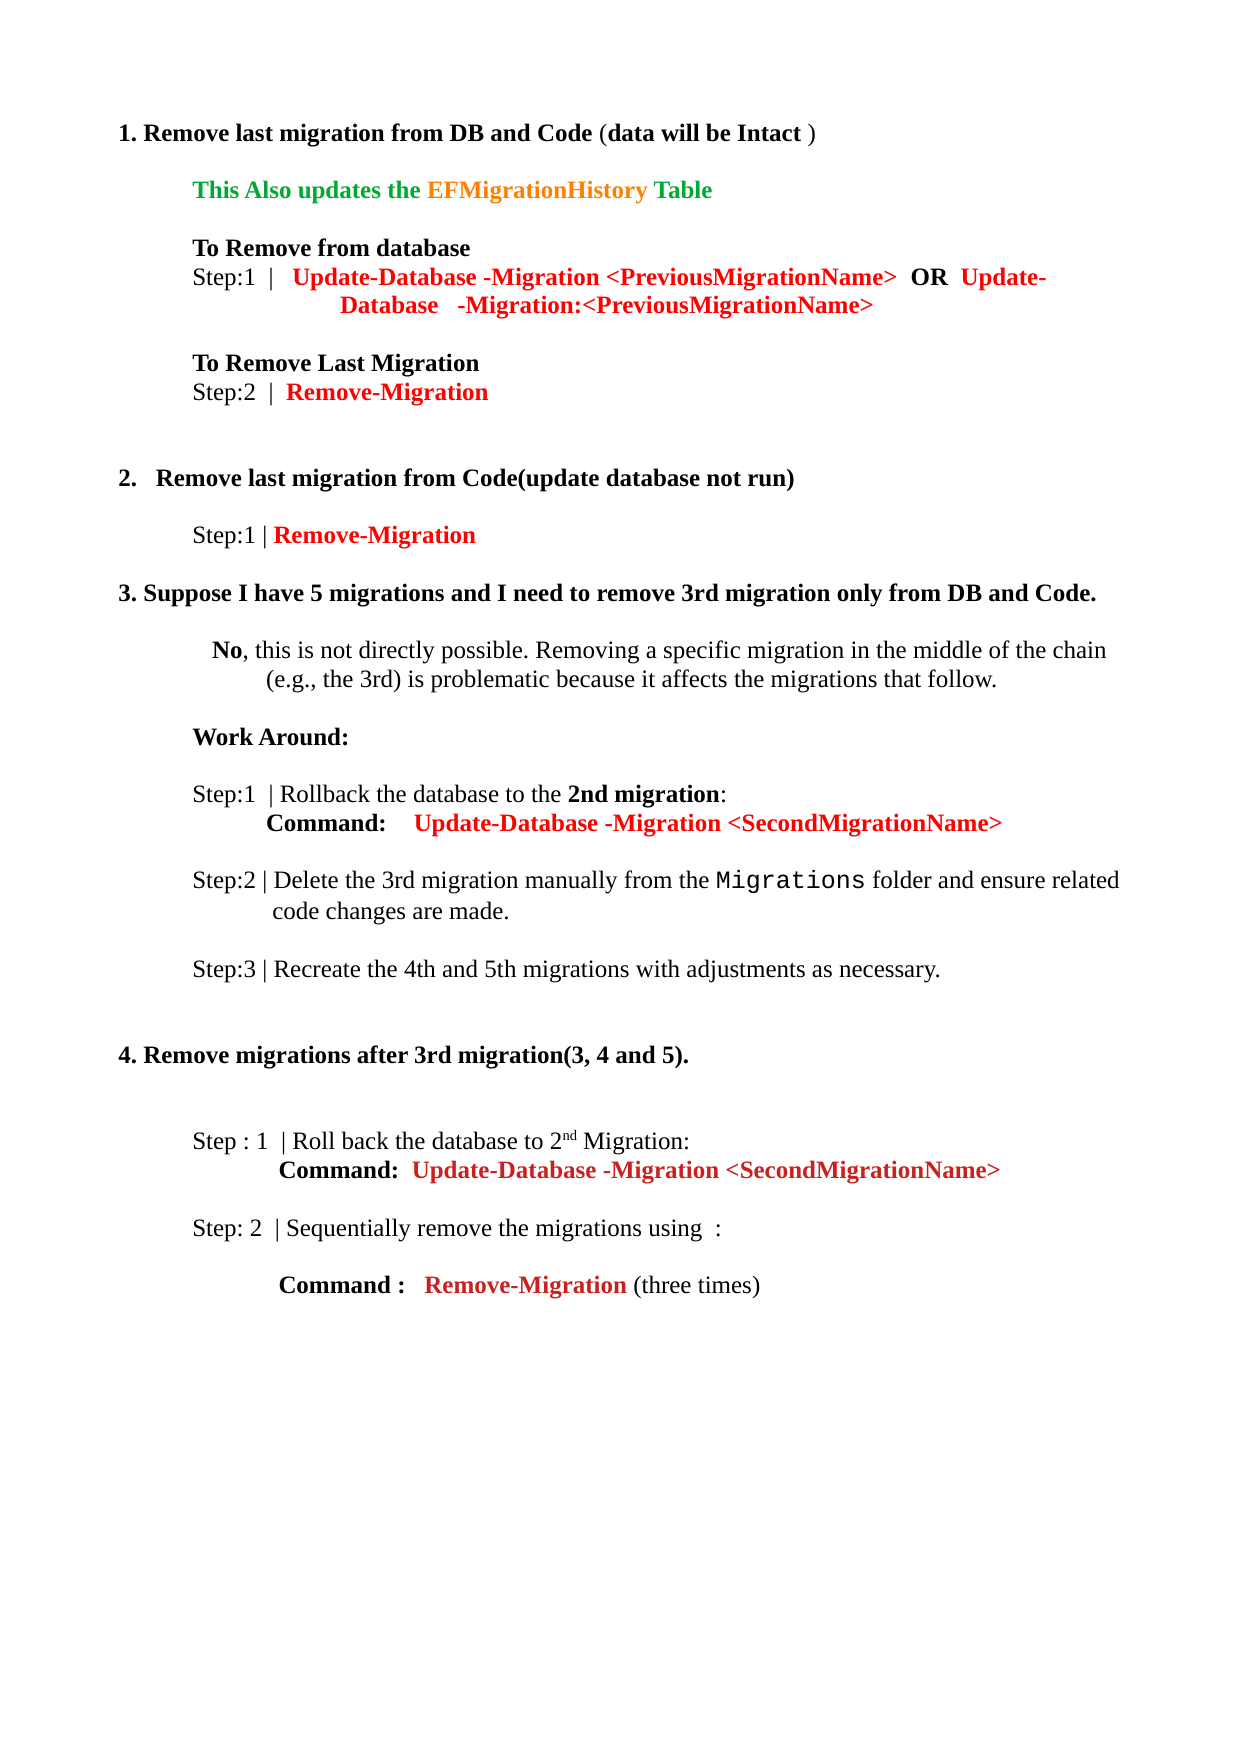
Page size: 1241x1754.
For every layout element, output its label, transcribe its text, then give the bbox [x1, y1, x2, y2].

text Step:1 | Remove-Migration [118, 521, 1122, 549]
text Command: Update-Database -Migration <SecondMigrationName> [118, 1155, 1122, 1184]
text No, this is not directly possible. Removing a specific migration in the middle of the chain (e.g., the 3rd) is problematic because it affects the migrations that follow. [118, 636, 1122, 693]
text This Also updates the EFMigrationHistory Table [118, 176, 1122, 204]
text 2. Remove last migration from Code(update database not run) [118, 463, 1122, 492]
text Step:2 | Remove-Migration [118, 377, 1122, 406]
text 4. Remove migrations after 3rd migration(3, 4 and 5). [118, 1040, 1122, 1069]
text To Remove from database [118, 233, 1122, 262]
text Step:3 | Recreate the 4th and 5th migrations with adjustments as necessary. [118, 954, 1122, 983]
text Work Around: [118, 722, 1122, 751]
text To Remove Last Migration [118, 348, 1122, 377]
text Command : Remove-Migration (three times) [118, 1270, 1122, 1299]
text Command: Update-Database -Migration <SecondMigrationName> [118, 808, 1122, 837]
text Step : 1 | Roll back the database to 2nd Migration: [118, 1126, 1122, 1155]
text Step:2 | Delete the 3rd migration manually from the Migrations folder and ensure related code changes are made. [118, 866, 1122, 925]
text 1. Remove last migration from DB and Code (data will be Intact ) [118, 118, 1122, 147]
text Step:1 | Rollback the database to the 2nd migration: [118, 779, 1122, 808]
text Step: 2 | Sequentially remove the migrations using : [118, 1213, 1122, 1241]
text 3. Suppose I have 5 migrations and I need to remove 3rd migration only from DB and Code. [118, 578, 1122, 607]
text Step:1 | Update-Database -Migration <PreviousMigrationName> OR Update- Database -Migration:<PreviousMigrationName> [118, 262, 1122, 319]
